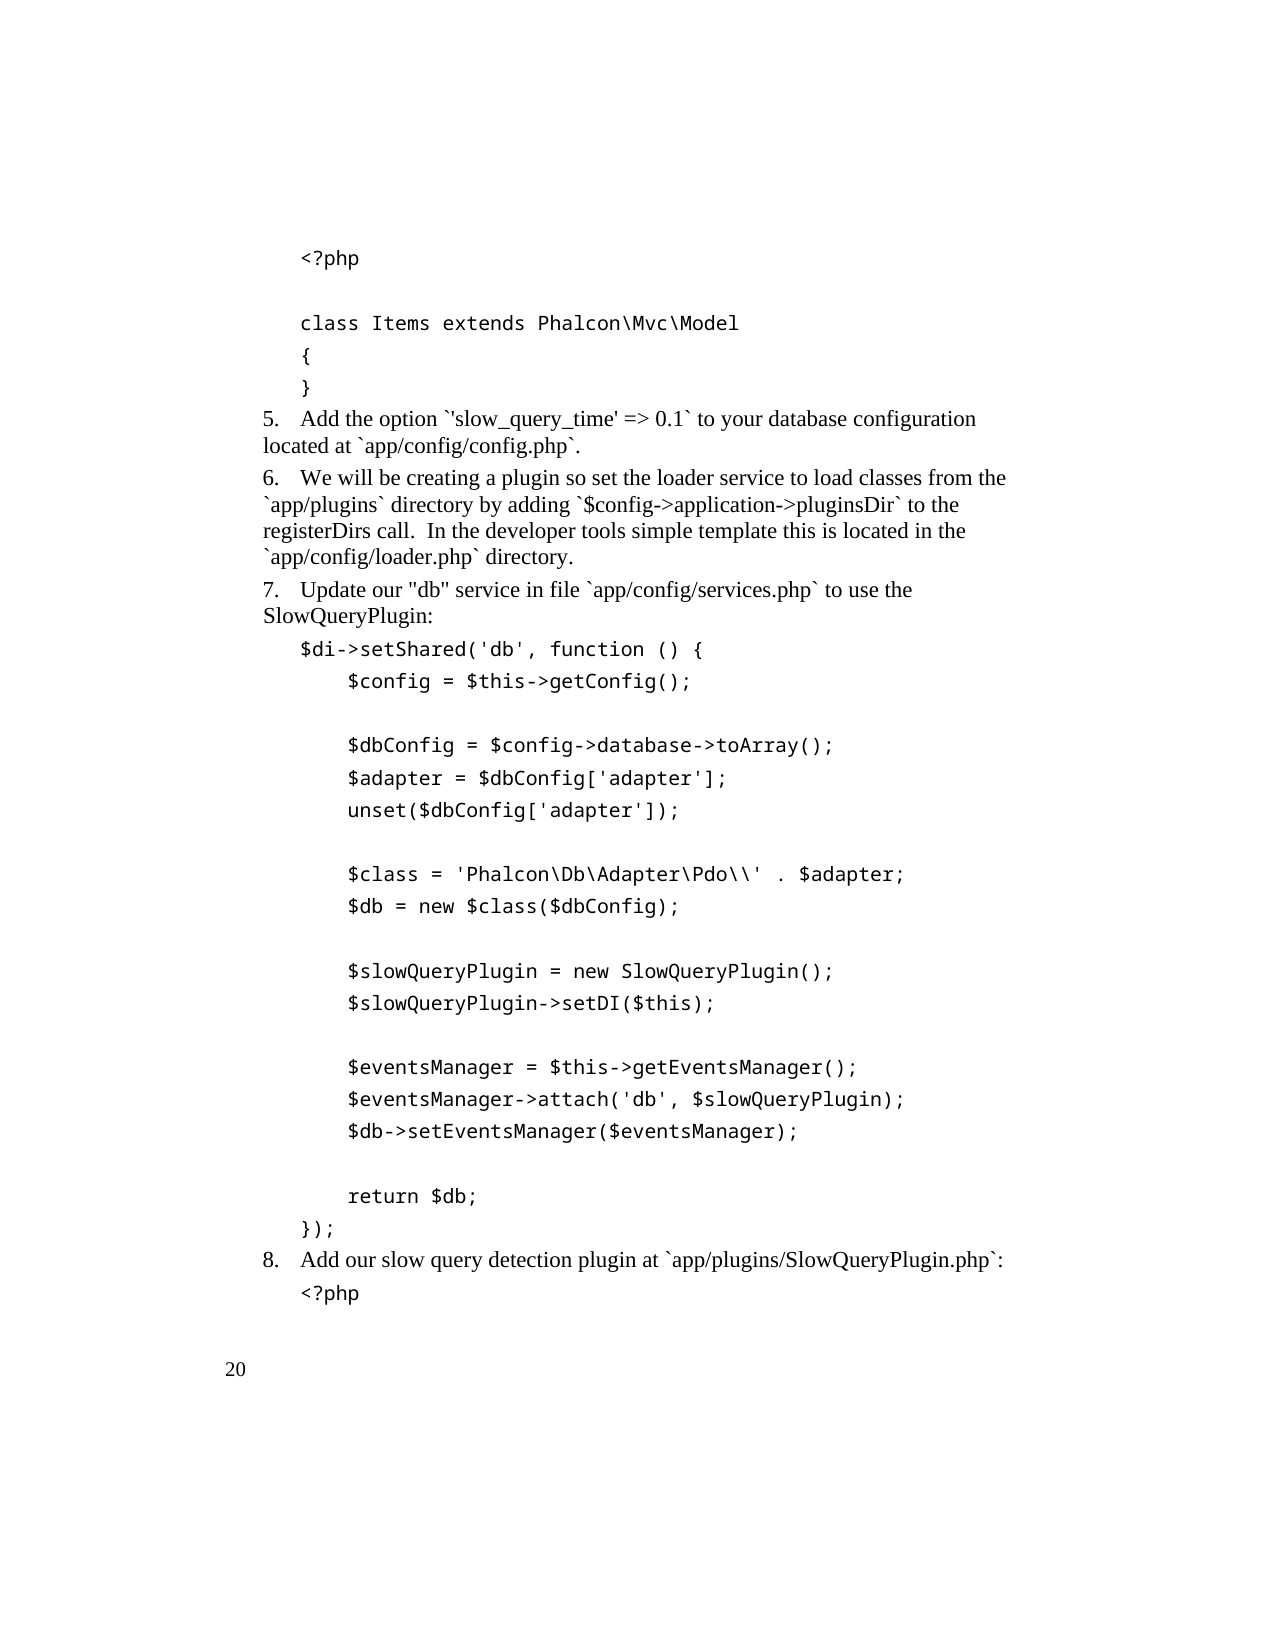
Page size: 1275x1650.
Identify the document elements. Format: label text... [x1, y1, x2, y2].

list }); [262, 1214, 1050, 1241]
list $db->setEventsManager($eventsManager); [262, 1118, 1050, 1145]
list $slowQueryPlugin = new SlowQueryPlugin(); [262, 957, 1050, 984]
list <?php [262, 1279, 1050, 1306]
list $class = 'Phalcon\Db\Adapter\Pdo\\' . $adapter; [262, 860, 1050, 887]
list Add our slow query detection plugin at `app/plugins/SlowQueryPlugin.php`: [225, 1247, 1013, 1273]
list return $db; [262, 1182, 1050, 1209]
list $adapter = $dbConfig['adapter']; [262, 764, 1050, 791]
list $dbConfig = $config->database->toArray(); [262, 732, 1050, 758]
list $eventsManager = $this->getEventsManager(); [262, 1053, 1050, 1080]
list unset($dbConfig['adapter']); [262, 796, 1050, 823]
list class Items extends Phalcon\Mvc\Model [262, 309, 1050, 336]
list { [262, 341, 1050, 368]
list <?php [262, 244, 1050, 271]
list } [262, 373, 1050, 400]
list $db = new $class($dbConfig); [262, 892, 1050, 919]
list Add the option `'slow_query_time' => 0.1` to your database configuration located at `app/config/config.php`. [225, 405, 1013, 458]
list Update our "db" service in file `app/config/services.php` to use the SlowQueryPlugin: [225, 576, 1013, 629]
list We will be creating a plugin so set the loader service to load classes from the `app/plugins` directory by adding `$config->application->pluginsDir` to the registerDirs call. In the developer tools simple template this is located in the `app/config/loader.php` directory. [225, 464, 1013, 570]
list $eventsManager->attach('db', $slowQueryPlugin); [262, 1086, 1050, 1113]
list $di->setShared('db', function () { [262, 635, 1050, 662]
list $config = $this->getConfig(); [262, 667, 1050, 694]
list $slowQueryPlugin->setDI($this); [262, 989, 1050, 1016]
